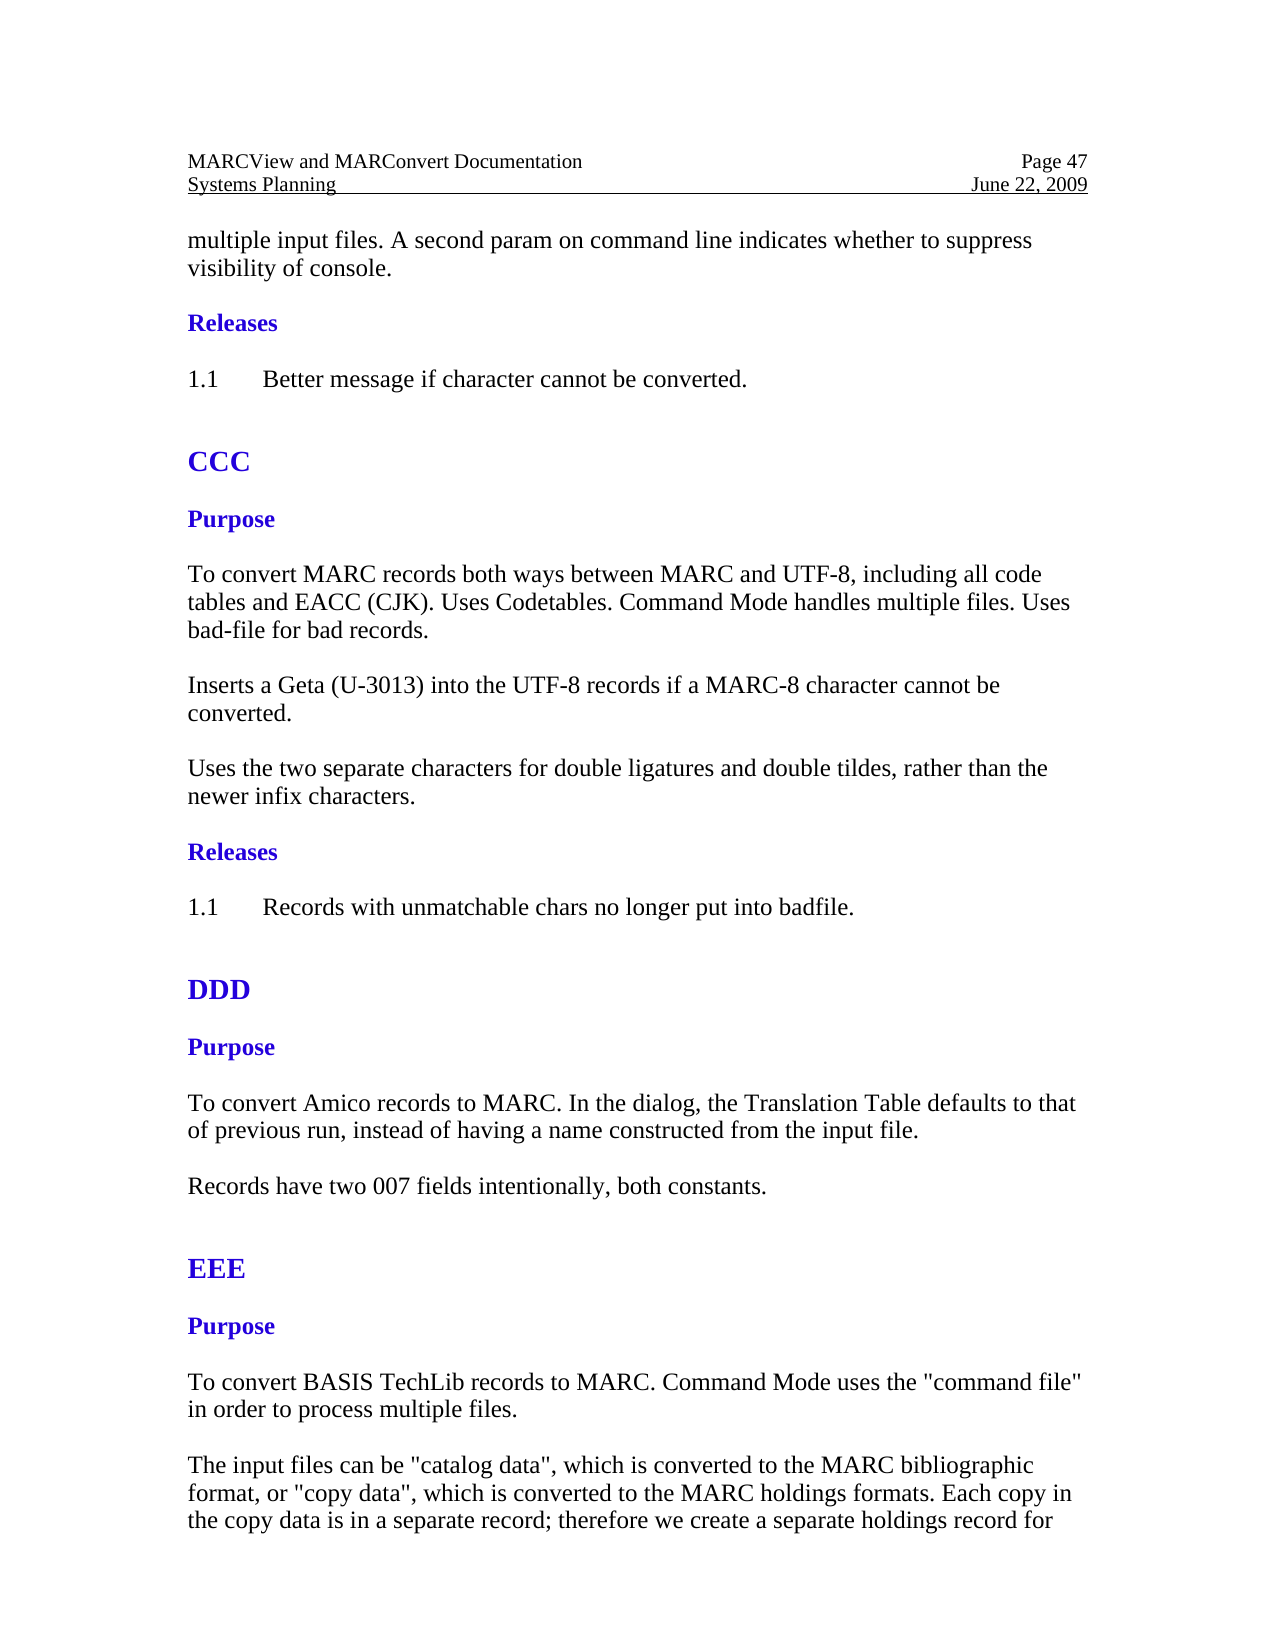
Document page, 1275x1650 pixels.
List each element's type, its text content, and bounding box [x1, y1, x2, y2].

subtitle Purpose [187, 505, 1087, 533]
text Records have two 007 fields intentionally, both constants. [187, 1172, 1087, 1200]
subtitle Releases [187, 309, 1087, 337]
text Inserts a Geta (U-3013) into the UTF-8 records if a MARC-8 character cannot be converted. [187, 671, 1087, 727]
subtitle CCC [187, 445, 1087, 477]
text multiple input files. A second param on command line indicates whether to suppress visibility of console. [187, 226, 1087, 282]
subtitle DDD [187, 973, 1087, 1006]
text To convert Amico records to MARC. In the dialog, the Translation Table defaults to that of previous run, instead of having a name constructed from the input file. [187, 1089, 1087, 1144]
text Uses the two separate characters for double ligatures and double tildes, rather than the newer infix characters. [187, 754, 1087, 810]
subtitle Purpose [187, 1312, 1087, 1340]
text To convert BASIS TechLib records to MARC. Command Mode uses the "command file" in order to process multiple files. [187, 1368, 1087, 1423]
subtitle Releases [187, 838, 1087, 865]
text To convert MARC records both ways between MARC and UTF-8, including all code tables and EACC (CJK). Uses Codetables. Command Mode handles multiple files. Uses bad-file for bad records. [187, 561, 1087, 644]
text 1.1 Records with unmatchable chars no longer put into badfile. [187, 893, 1087, 921]
subtitle Purpose [187, 1033, 1087, 1061]
text 1.1 Better message if character cannot be converted. [187, 365, 1087, 392]
text The input files can be "catalog data", which is converted to the MARC bibliographic format, or "copy data", which is converted to the MARC holdings formats. Each copy in the copy data is in a separate record; therefore we create a separate holdings record for [187, 1451, 1087, 1534]
subtitle EEE [187, 1252, 1087, 1285]
